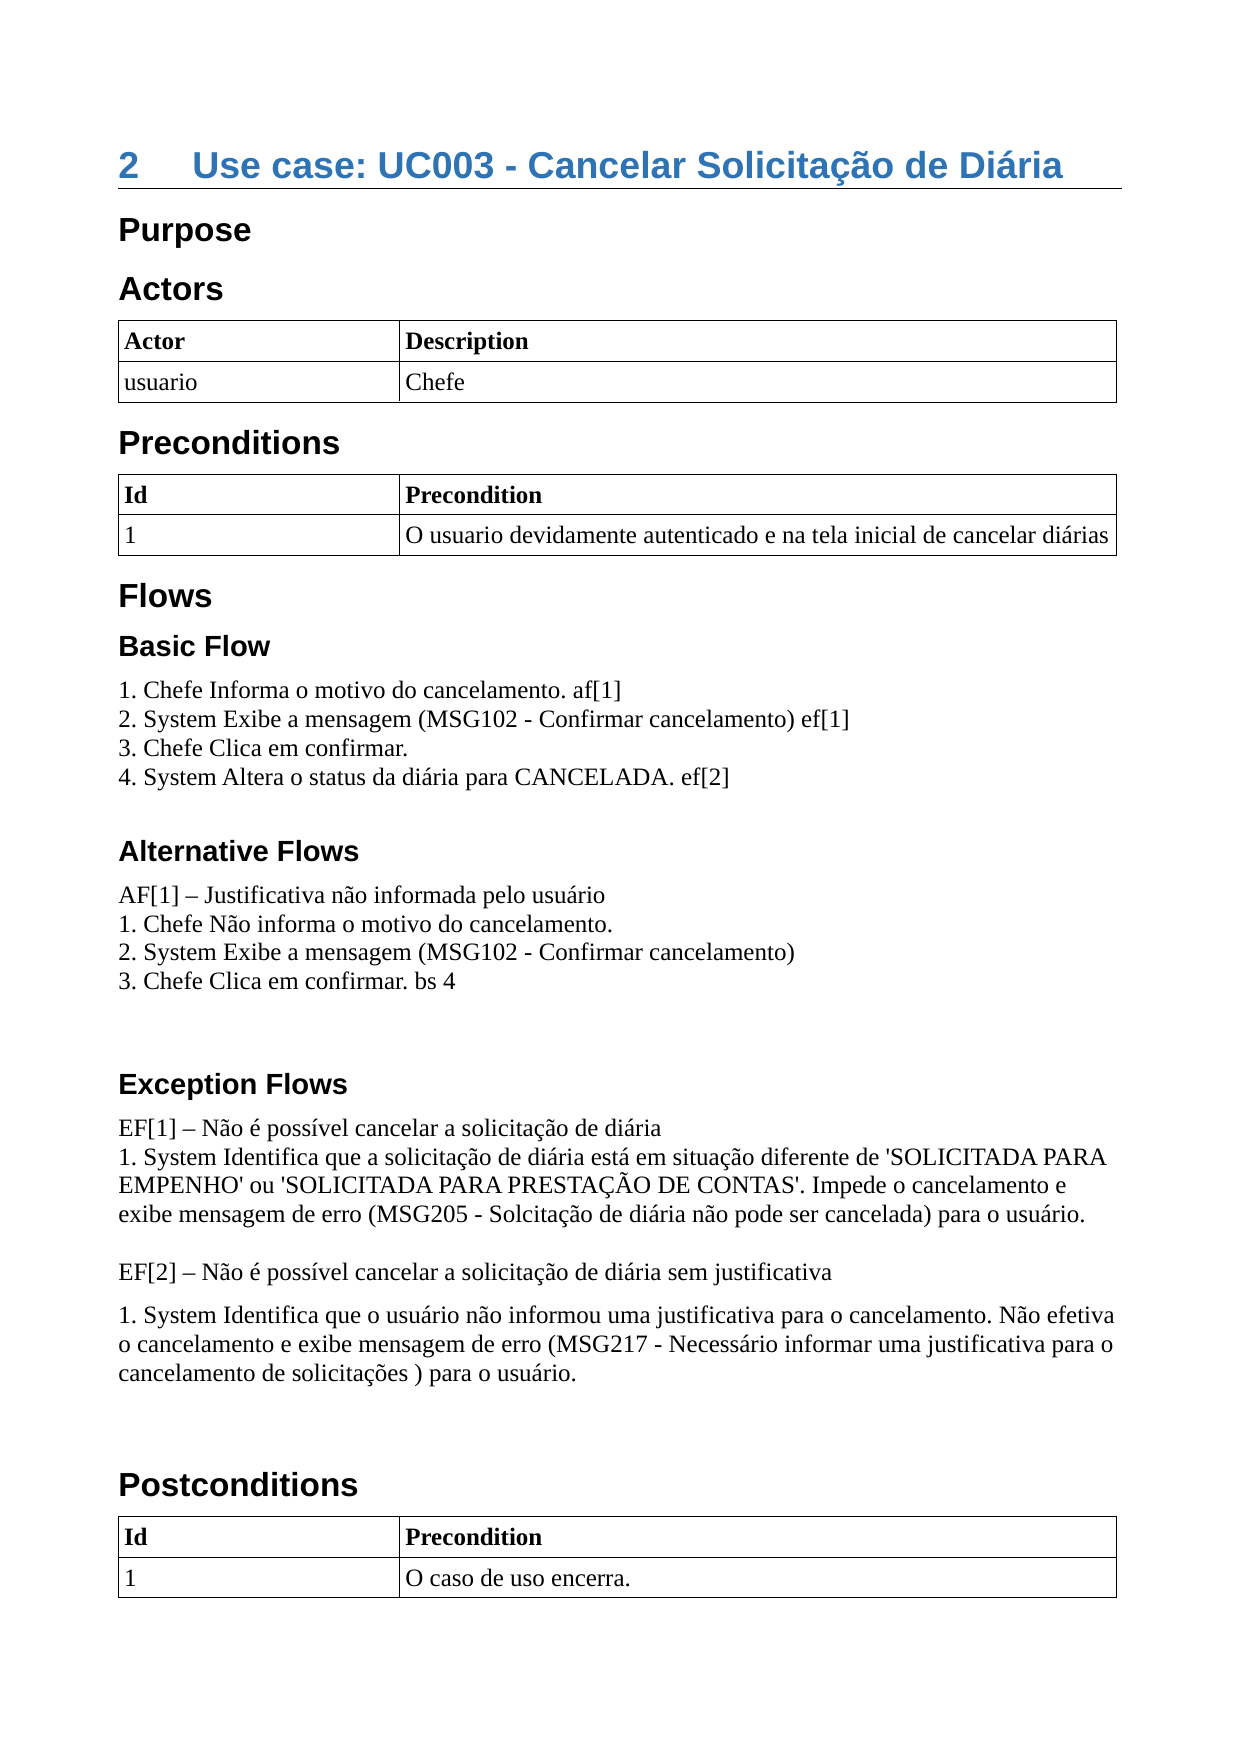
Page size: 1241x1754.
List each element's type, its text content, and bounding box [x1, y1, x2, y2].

table_cell 1 [119, 515, 399, 555]
table_cell usuario [119, 362, 399, 401]
subtitle Postconditions [118, 1465, 1122, 1503]
text AF[1] – Justificativa não informada pelo usuário [118, 880, 1122, 909]
subtitle Flows [118, 576, 1122, 615]
table_header Actor [119, 321, 399, 361]
table_header Id [119, 475, 399, 514]
table_header Precondition [400, 1517, 1116, 1556]
text 3. Chefe Clica em confirmar. [118, 733, 1122, 762]
subtitle Use case: UC003 - Cancelar Solicitação de Diária [118, 143, 1122, 188]
text 1. Chefe Informa o motivo do cancelamento. af[1] [118, 676, 1122, 704]
text 1. Chefe Não informa o motivo do cancelamento. [118, 909, 1122, 937]
text 2. System Exibe a mensagem (MSG102 - Confirmar cancelamento) [118, 937, 1122, 966]
subtitle Exception Flows [118, 1067, 1122, 1101]
subtitle Purpose [118, 210, 1122, 248]
subtitle Actors [118, 269, 1122, 307]
text 3. Chefe Clica em confirmar. bs 4 [118, 966, 1122, 995]
text 2. System Exibe a mensagem (MSG102 - Confirmar cancelamento) ef[1] [118, 704, 1122, 733]
table_header Description [400, 321, 1116, 361]
table_header Id [119, 1517, 399, 1556]
text EF[1] – Não é possível cancelar a solicitação de diária [118, 1113, 1122, 1142]
text 4. System Altera o status da diária para CANCELADA. ef[2] [118, 762, 1122, 791]
subtitle Preconditions [118, 423, 1122, 461]
table_cell O usuario devidamente autenticado e na tela inicial de cancelar diárias [400, 515, 1116, 555]
text EF[2] – Não é possível cancelar a solicitação de diária sem justificativa [118, 1257, 1122, 1286]
table_cell 1 [119, 1558, 399, 1597]
text 1. System Identifica que a solicitação de diária está em situação diferente de 'SOLICITADA PARA EMPENHO' ou 'SOLICITADA PARA PRESTAÇÃO DE CONTAS'. Impede o cancelamento e exibe mensagem de erro (MSG205 - Solcitação de diária não pode ser cancelada) para o usuário. [118, 1142, 1122, 1228]
subtitle Alternative Flows [118, 834, 1122, 867]
subtitle Basic Flow [118, 629, 1122, 663]
table_cell Chefe [400, 362, 1116, 401]
text 1. System Identifica que o usuário não informou uma justificativa para o cancelamento. Não efetiva o cancelamento e exibe mensagem de erro (MSG217 - Necessário informar uma justificativa para o cancelamento de solicitações ) para o usuário. [118, 1300, 1122, 1386]
table_cell O caso de uso encerra. [400, 1558, 1116, 1597]
table_header Precondition [400, 475, 1116, 514]
